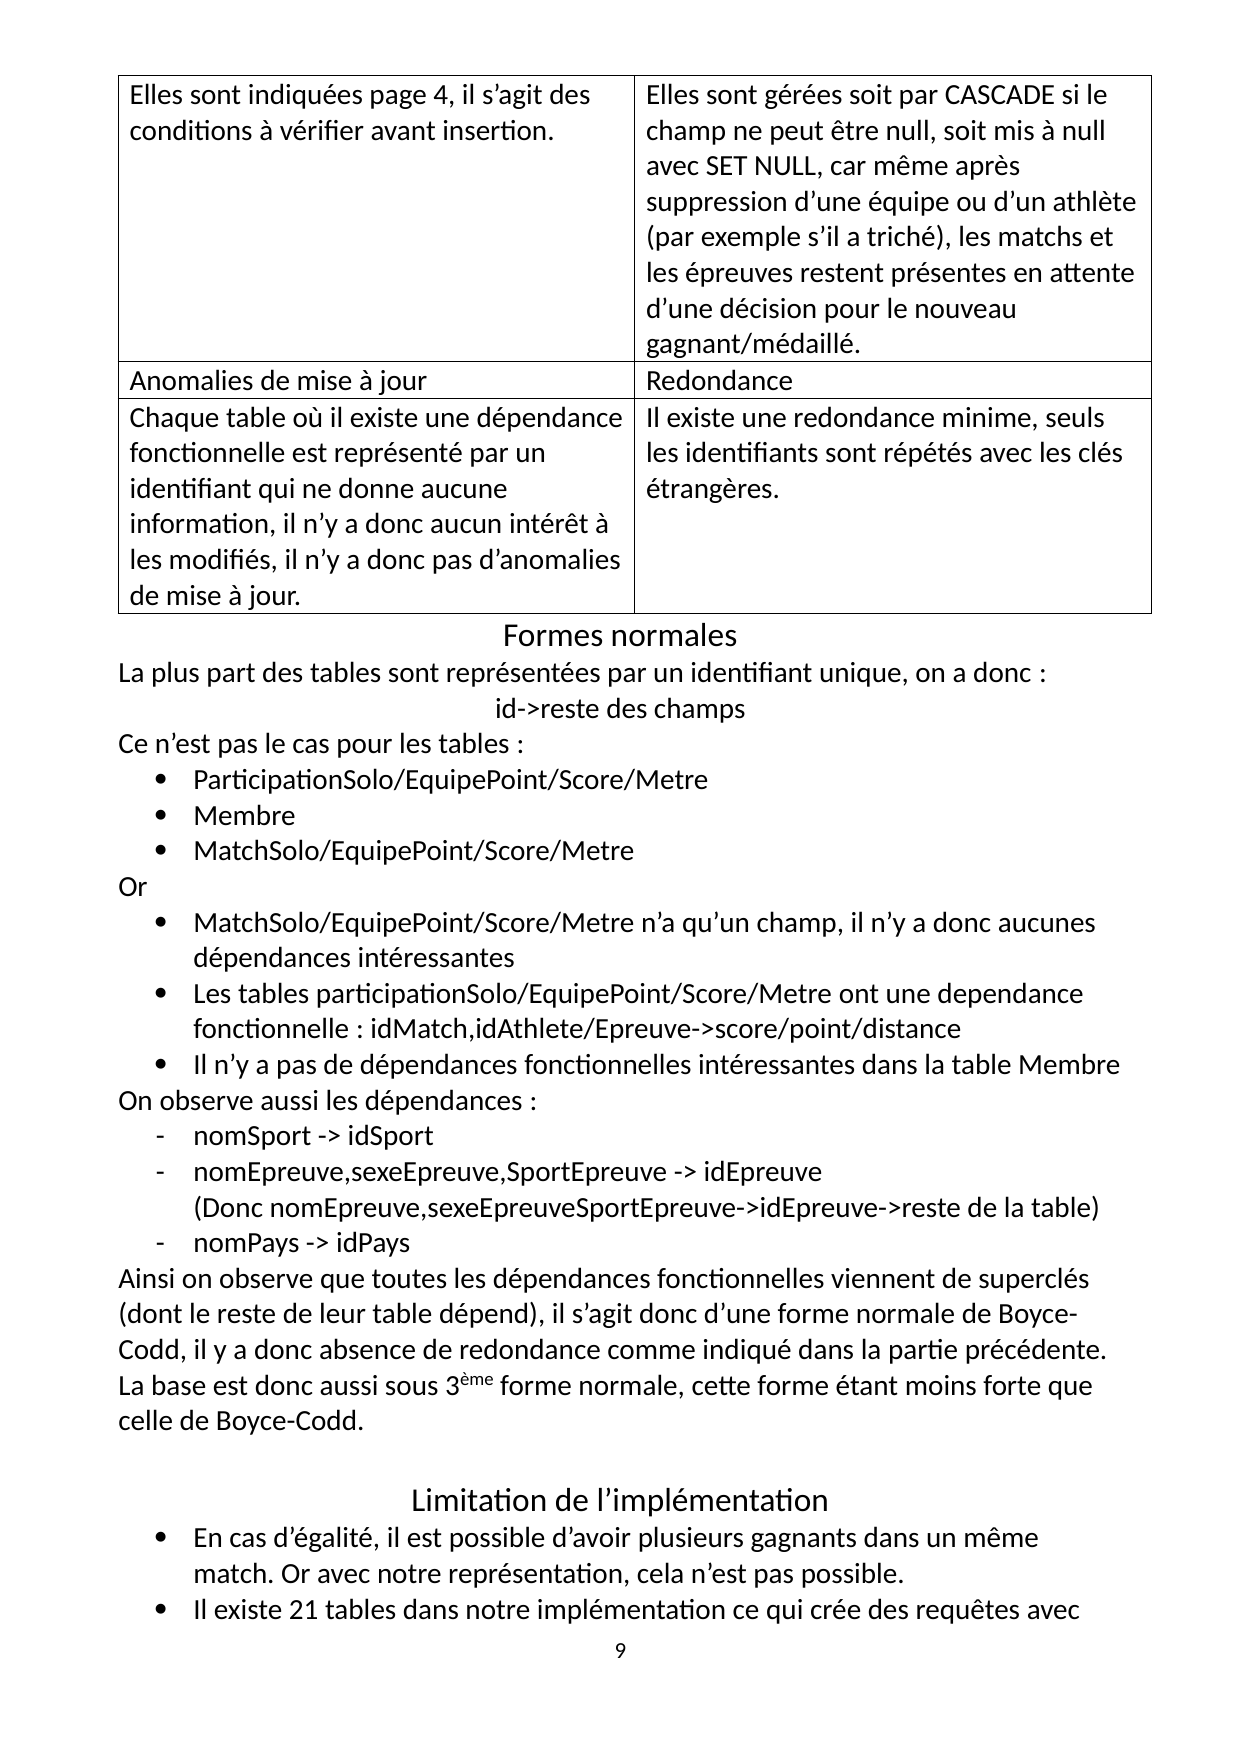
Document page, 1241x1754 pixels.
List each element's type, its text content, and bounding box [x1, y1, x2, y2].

text (Donc nomEpreuve,sexeEpreuveSportEpreuve->idEpreuve->reste de la table) [193, 1189, 1122, 1224]
list nomEpreuve,sexeEpreuve,SportEpreuve -> idEpreuve [156, 1153, 1122, 1189]
list MatchSolo/EquipePoint/Score/Metre n’a qu’un champ, il n’y a donc aucunes dépendances intéressantes [156, 904, 1122, 975]
text La base est donc aussi sous 3ème forme normale, cette forme étant moins forte que celle de Boyce-Codd. [118, 1367, 1122, 1438]
table_cell Elles sont gérées soit par CASCADE si le champ ne peut être null, soit mis à null avec SET NULL, car même après suppression d’une équipe ou d’un athlète (par exemple s’il a triché), les matchs et les épreuves restent présentes en attente d’une décision pour le nouveau gagnant/médaillé. [635, 76, 1151, 361]
text La plus part des tables sont représentées par un identifiant unique, on a donc : [118, 654, 1122, 690]
text Formes normales [118, 614, 1122, 654]
list Les tables participationSolo/EquipePoint/Score/Metre ont une dependance fonctionnelle : idMatch,idAthlete/Epreuve->score/point/distance [156, 975, 1122, 1046]
table_cell Chaque table où il existe une dépendance fonctionnelle est représenté par un identifiant qui ne donne aucune information, il n’y a donc aucun intérêt à les modifiés, il n’y a donc pas d’anomalies de mise à jour. [119, 399, 634, 612]
text id->reste des champs [118, 690, 1122, 726]
text On observe aussi les dépendances : [118, 1082, 1122, 1117]
table_cell Anomalies de mise à jour [119, 362, 634, 398]
text Ce n’est pas le cas pour les tables : [118, 726, 1122, 761]
list nomPays -> idPays [156, 1224, 1122, 1260]
text Limitation de l’implémentation [118, 1479, 1122, 1519]
text Or [118, 868, 1122, 904]
list Il n’y a pas de dépendances fonctionnelles intéressantes dans la table Membre [156, 1046, 1122, 1082]
list nomSport -> idSport [156, 1117, 1122, 1153]
table_cell Redondance [635, 362, 1151, 398]
table_cell Elles sont indiquées page 4, il s’agit des conditions à vérifier avant insertion. [119, 76, 634, 361]
text Ainsi on observe que toutes les dépendances fonctionnelles viennent de superclés (dont le reste de leur table dépend), il s’agit donc d’une forme normale de Boyce-Codd, il y a donc absence de redondance comme indiqué dans la partie précédente. [118, 1260, 1122, 1367]
table_cell Il existe une redondance minime, seuls les identifiants sont répétés avec les clés étrangères. [635, 399, 1151, 612]
list Il existe 21 tables dans notre implémentation ce qui crée des requêtes avec [156, 1591, 1122, 1626]
list MatchSolo/EquipePoint/Score/Metre [156, 832, 1122, 868]
list En cas d’égalité, il est possible d’avoir plusieurs gagnants dans un même match. Or avec notre représentation, cela n’est pas possible. [156, 1519, 1122, 1591]
list ParticipationSolo/EquipePoint/Score/Metre [156, 761, 1122, 797]
list Membre [156, 797, 1122, 832]
